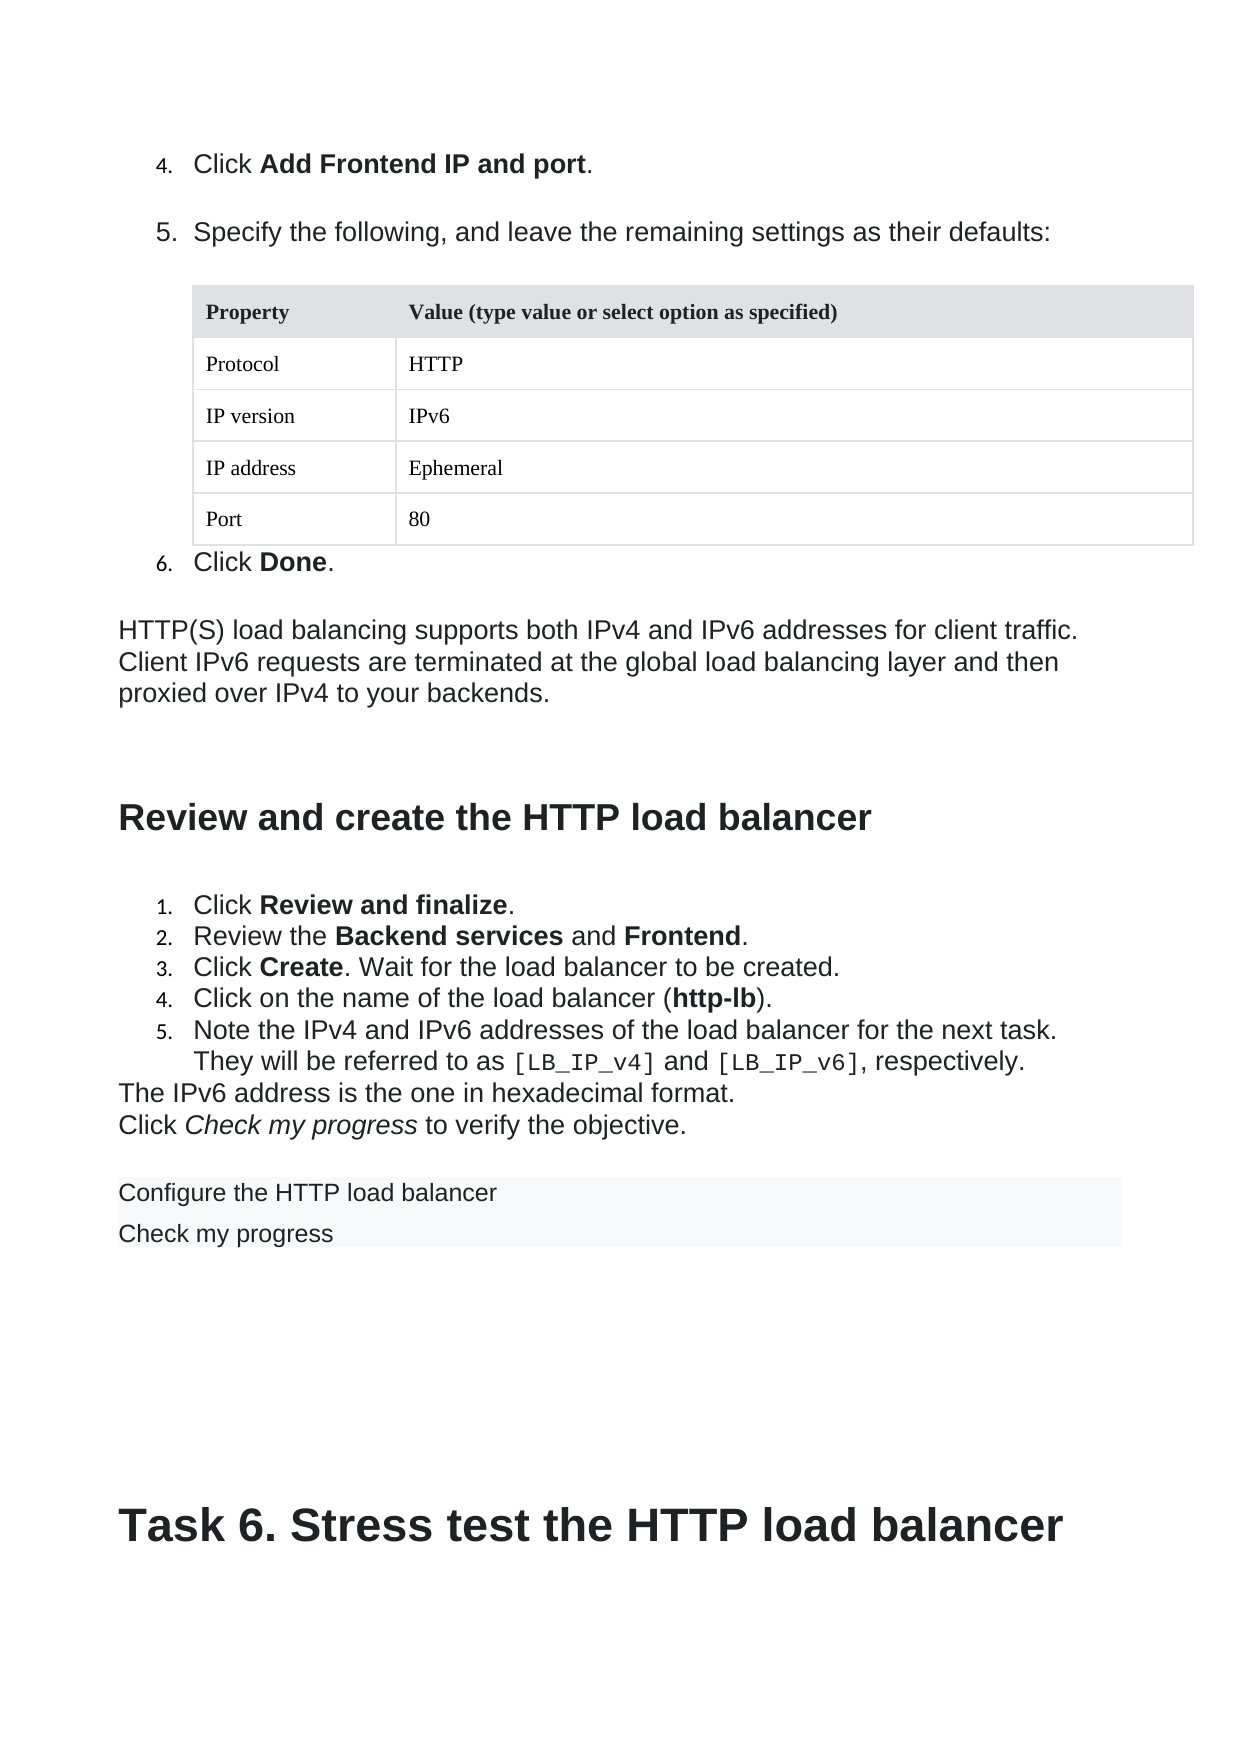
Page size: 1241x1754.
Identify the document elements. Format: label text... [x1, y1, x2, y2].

text Click Check my progress to verify the objective. [118, 1109, 1122, 1140]
list Click Create. Wait for the load balancer to be created. [156, 951, 1122, 982]
list Review the Backend services and Frontend. [156, 920, 1122, 951]
list Click Review and finalize. [156, 889, 1122, 920]
table_header Property [194, 287, 395, 337]
list Click Done. [156, 546, 1122, 577]
list Click Add Frontend IP and port. [156, 148, 1122, 179]
table_cell HTTP [397, 338, 1192, 389]
text Configure the HTTP load balancer [118, 1177, 1122, 1206]
table_cell IPv6 [397, 390, 1192, 440]
table_cell Ephemeral [397, 442, 1192, 492]
text HTTP(S) load balancing supports both IPv4 and IPv6 addresses for client traffic. Client IPv6 requests are terminated at the global load balancing layer and then proxied over IPv4 to your backends. [118, 614, 1122, 708]
table_cell Protocol [194, 338, 395, 389]
table_cell IP version [194, 390, 395, 440]
subtitle Task 6. Stress test the HTTP load balancer [118, 1497, 1122, 1551]
table_header Value (type value or select option as specified) [397, 287, 1192, 337]
subtitle Review and create the HTTP load balancer [118, 796, 1122, 839]
list Click on the name of the load balancer (http-lb). [156, 982, 1122, 1014]
text The IPv6 address is the one in hexadecimal format. [118, 1077, 1122, 1109]
list Note the IPv4 and IPv6 addresses of the load balancer for the next task. They will be referred to as [LB_IP_v4] and [LB_IP_v6], respectively. [156, 1014, 1122, 1077]
table_cell Port [194, 494, 395, 544]
table_cell IP address [194, 442, 395, 492]
table_cell 80 [397, 494, 1192, 544]
text Check my progress [118, 1219, 1122, 1247]
list Specify the following, and leave the remaining settings as their defaults: [156, 216, 1122, 248]
